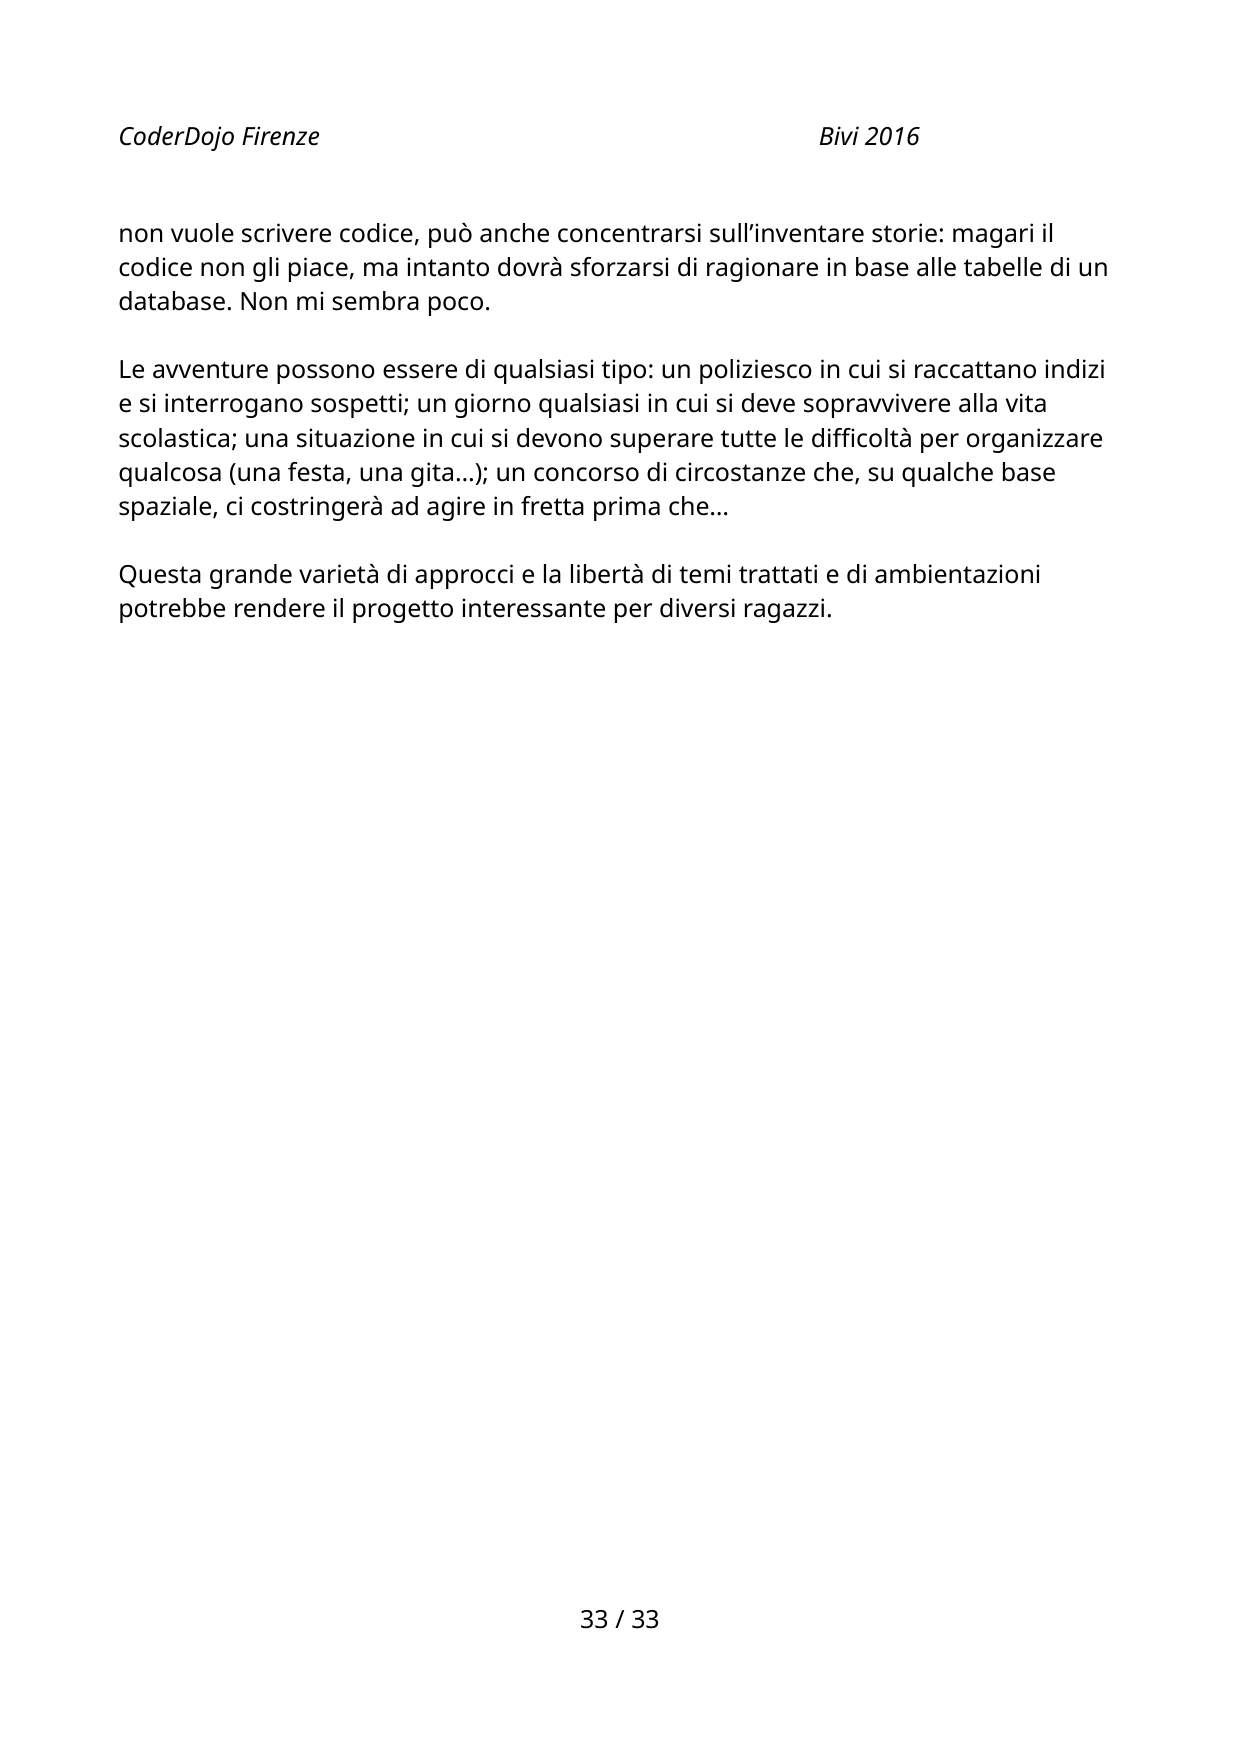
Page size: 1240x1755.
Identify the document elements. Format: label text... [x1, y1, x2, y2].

text non vuole scrivere codice, può anche concentrarsi sull’inventare storie: magari il codice non gli piace, ma intanto dovrà sforzarsi di ragionare in base alle tabelle di un database. Non mi sembra poco. [118, 216, 1121, 318]
text Questa grande varietà di approcci e la libertà di temi trattati e di ambientazioni potrebbe rendere il progetto interessante per diversi ragazzi. [118, 556, 1121, 624]
text Le avventure possono essere di qualsiasi tipo: un poliziesco in cui si raccattano indizi e si interrogano sospetti; un giorno qualsiasi in cui si deve sopravvivere alla vita scolastica; una situazione in cui si devono superare tutte le difficoltà per organizzare qualcosa (una festa, una gita…); un concorso di circostanze che, su qualche base spaziale, ci costringerà ad agire in fretta prima che… [118, 352, 1121, 522]
